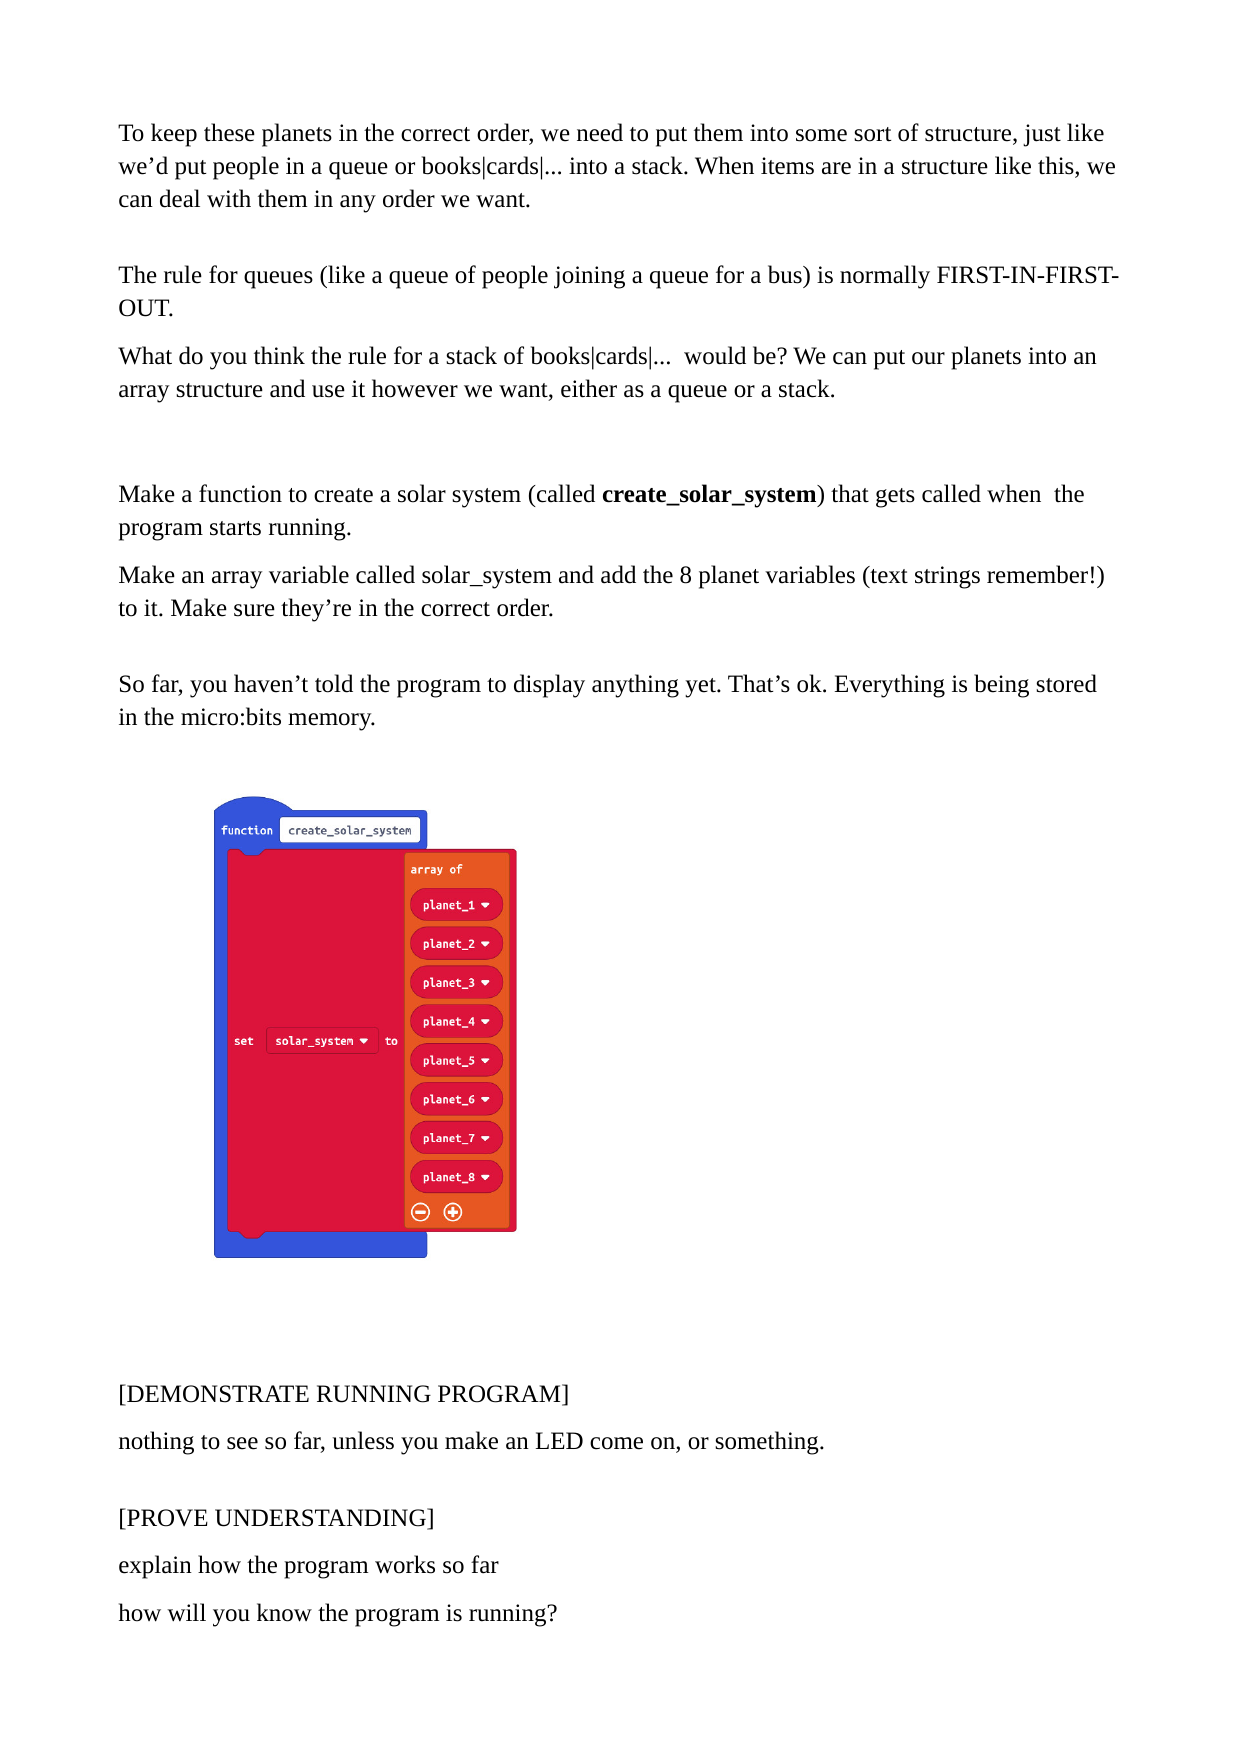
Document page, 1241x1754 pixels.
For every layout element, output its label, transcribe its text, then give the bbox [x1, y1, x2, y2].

text Make a function to create a solar system (called create_solar_system) that gets called when the program starts running. [118, 479, 1122, 541]
text Make an array variable called solar_system and add the 8 planet variables (text strings remember!) to it. Make sure they’re in the correct order. [118, 560, 1122, 622]
text [PROVE UNDERSTANDING] [118, 1503, 1122, 1531]
text nothing to see so far, unless you make an LED come on, or something. [118, 1426, 1122, 1455]
text What do you think the rule for a stack of books|cards|... would be? We can put our planets into an array structure and use it however we want, either as a queue or a stack. [118, 341, 1122, 403]
text explain how the program works so far [118, 1550, 1122, 1579]
text [DEMONSTRATE RUNNING PROGRAM] [118, 1379, 1122, 1407]
text how will you know the program is running? [118, 1598, 1122, 1627]
text The rule for queues (like a queue of people joining a queue for a bus) is normally FIRST-IN-FIRST-OUT. [118, 261, 1122, 322]
text To keep these planets in the correct order, we need to put them into some sort of structure, just like we’d put people in a queue or books|cards|... into a stack. When items are in a structure like this, we can deal with them in any order we want. [118, 118, 1122, 213]
picture [210, 793, 520, 1262]
text So far, you haven’t told the program to display anything yet. That’s ok. Everything is being stored in the micro:bits memory. [118, 669, 1122, 731]
